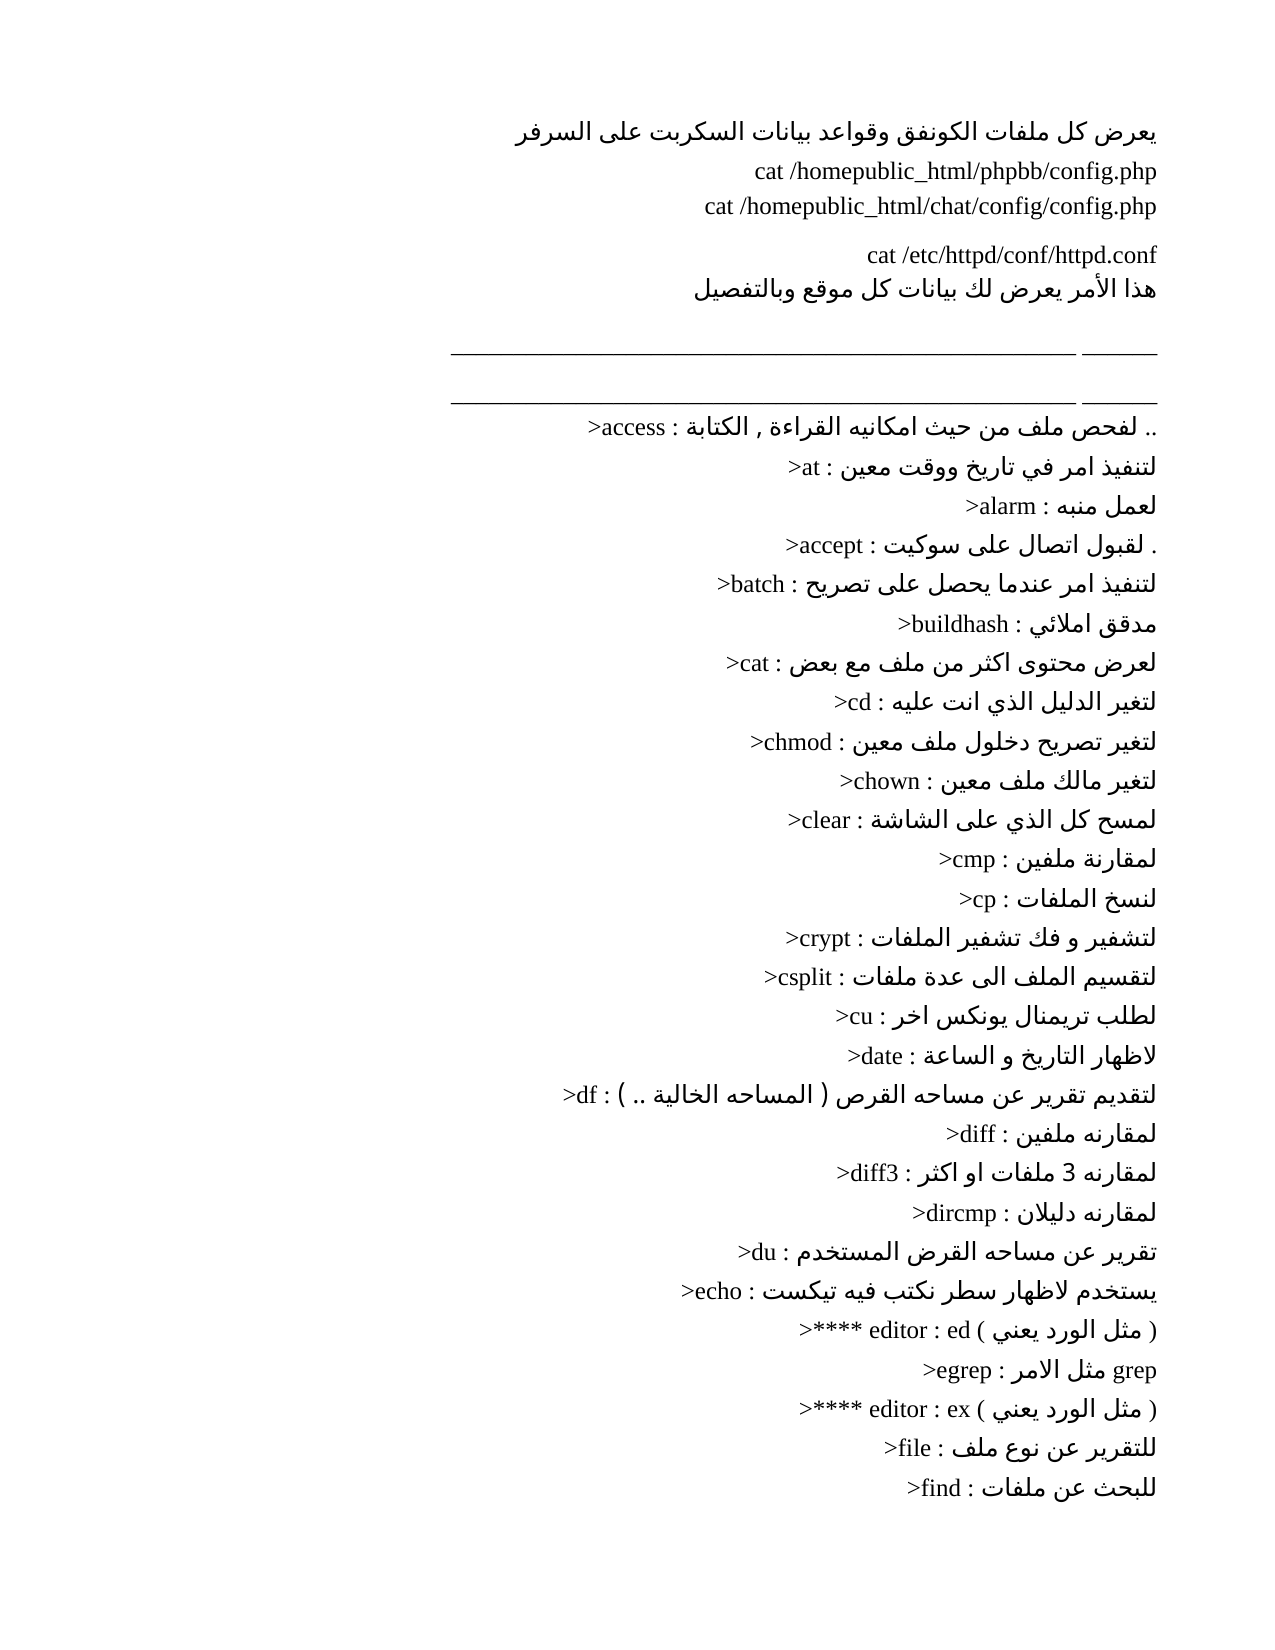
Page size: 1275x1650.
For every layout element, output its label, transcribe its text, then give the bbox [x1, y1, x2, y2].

text cat /etc/httpd/conf/httpd.conf هذا الأمر يعرض لك بيانات كل موقع وبالتفصيل [118, 240, 1157, 308]
text يعرض كل ملفات الكونفق وقواعد بيانات السكربت على السرفر cat /homepublic_html/phpbb/config.php cat /homepublic_html/chat/config/config.php [118, 118, 1157, 220]
text __________________________________________________ ______ [118, 329, 1157, 358]
text __________________________________________________ ______ >access : لفحص ملف من حيث امكانيه القراءة , الكتابة .. >at : لتنفيذ امر في تاريخ ووقت معين >alarm : لعمل منبه >accept : لقبول اتصال على سوكيت . >batch : لتنفيذ امر عندما يحصل على تصريح >buildhash : مدقق املائي >cat : لعرض محتوى اكثر من ملف مع بعض >cd : لتغير الدليل الذي انت عليه >chmod : لتغير تصريح دخلول ملف معين >chown : لتغير مالك ملف معين >clear : لمسح كل الذي على الشاشة >cmp : لمقارنة ملفين >cp : لنسخ الملفات >crypt : لتشفير و فك تشفير الملفات >csplit : لتقسيم الملف الى عدة ملفات >cu : لطلب تريمنال يونكس اخر >date : لاظهار التاريخ و الساعة >df : لتقديم تقرير عن مساحه القرص ( المساحه الخالية .. ) >diff : لمقارنه ملفين >diff3 : لمقارنه 3 ملفات او اكثر >dircmp : لمقارنه دليلان >du : تقرير عن مساحه القرض المستخدم >echo : يستخدم لاظهار سطر نكتب فيه تيكست >**** editor : ed ( مثل الورد يعني ) >egrep : مثل الامر grep >**** editor : ex ( مثل الورد يعني ) >file : للتقرير عن نوع ملف >find : للبحث عن ملفات >finger : تقرير عن مستخدم >++g : كومبيلر لل C++ و C >gcc : كومبيلر لل C++ و C >grep : يستخدم للبحث عن شئ داخل ملف >gzip : لضغط ملفات >gunzip : لضغط ملفات >haltsys : لاغلاق النظام >head : لاظهار اول 10 اسطر من الملف >ispell : مدقق املائي >** kill : لانهاء عمليه >line : لقراءة ملف سطر معين في ملف >ln : لعمل لينك ملف معين >logname : للحصول على اسم الدخول الخاص بك >lpr : ارسال طلب للطباعه >lprint : للطباعه بالطابعه المحليه >lpstat : لتقديم تقرير عن حاله الطباعه >lpq : لتقديم تقرير عن حاله الطباعه >ls : لعرض محتويات مجلد >mail : لارسال و استقبال ايميلات >man : للحصول على معلومات عن اي امر >mkdir : لعمل دليل جديد >more : لعرض الملفات >passwd : لانشاء كملة سر او تغيره >pr : لطباعه ملف >ps : العمليات عن العمليات التي تم تشغيلها >pstat : لعرض حالة النظام >pwd : لعرض المسار الذي انت فيه الان >rm : لمسح ملفات او مجلدات ( خاليه ) >rmdir : لمسح مجلد ( خالي ) ‪ [118, 378, 1157, 1506]
